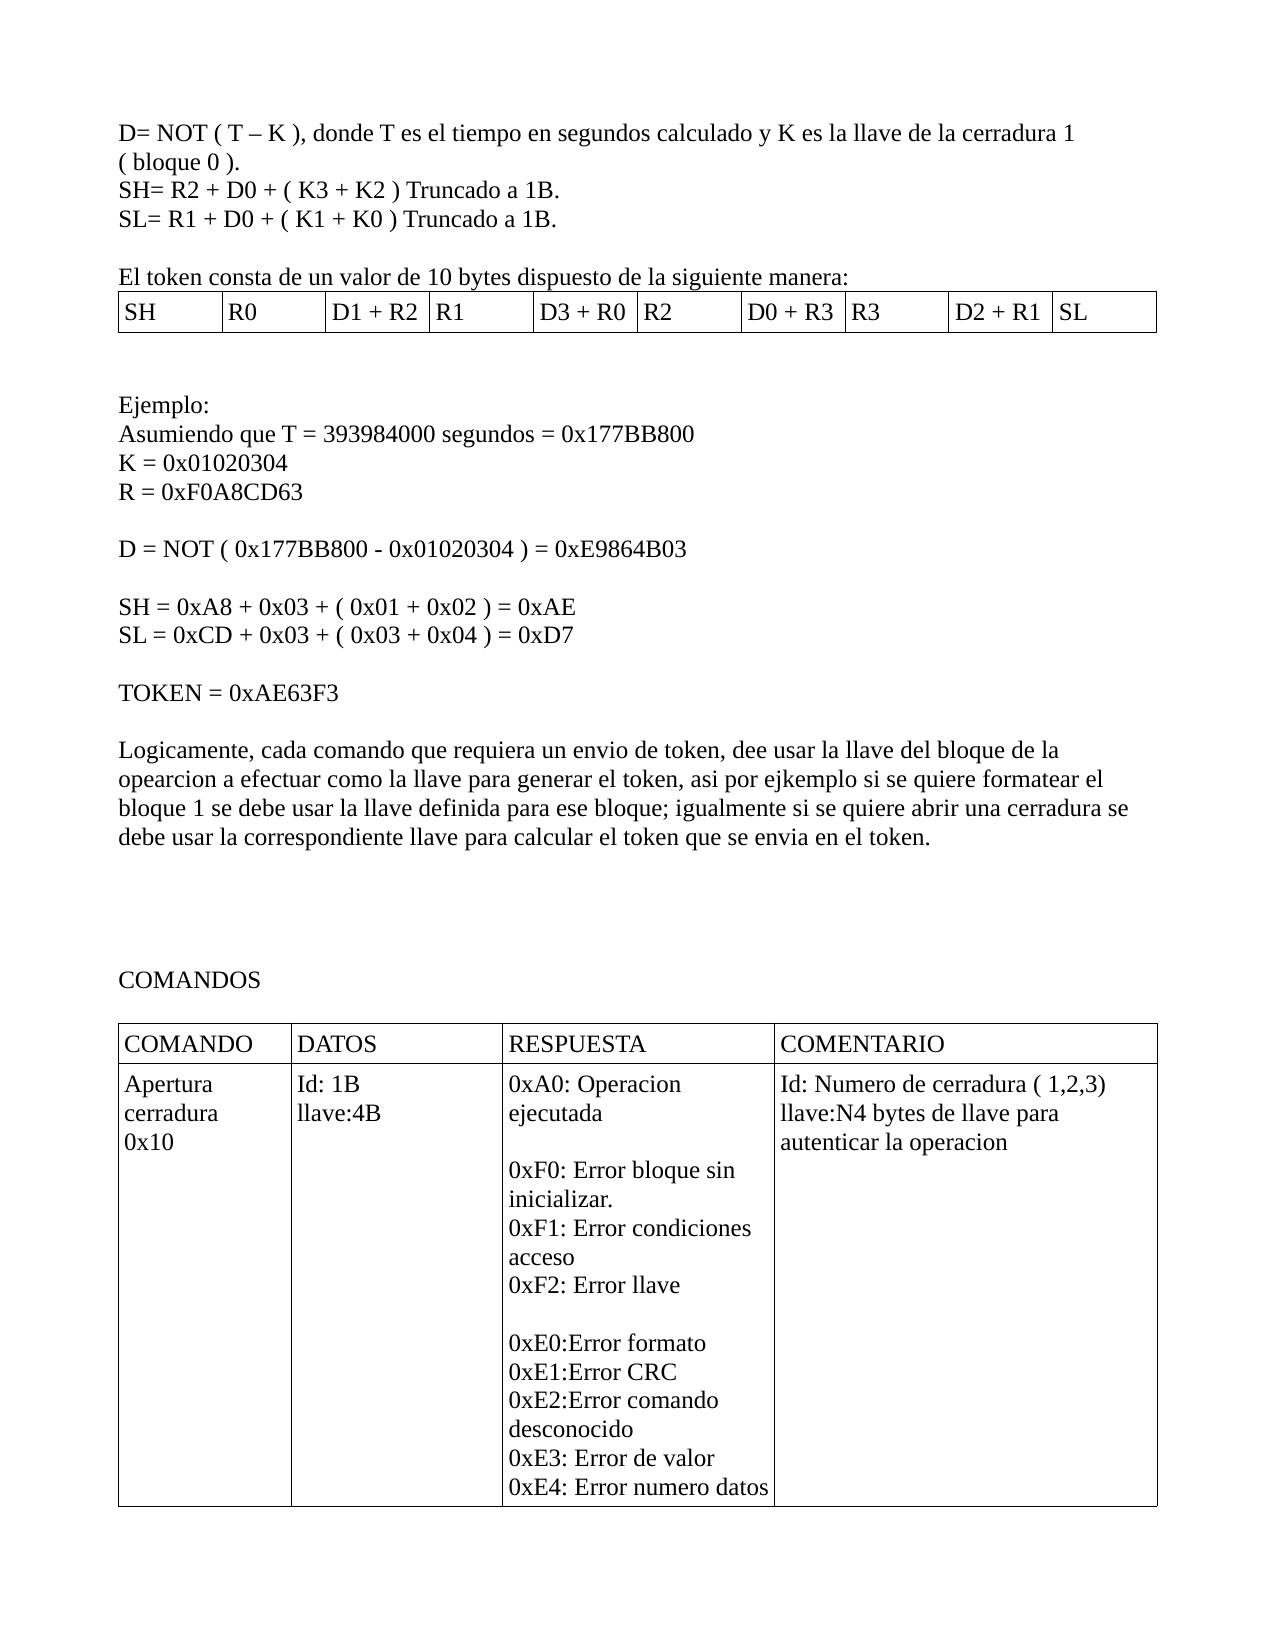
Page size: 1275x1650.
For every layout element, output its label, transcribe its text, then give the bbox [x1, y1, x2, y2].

table_header SL [1053, 292, 1156, 332]
table_header RESPUESTA [503, 1024, 774, 1063]
table_header D2 + R1 [949, 292, 1052, 332]
table_cell Apertura cerradura 0x10 [119, 1064, 291, 1506]
table_header SH [119, 292, 222, 332]
text K = 0x01020304 [118, 448, 1157, 477]
table_cell Id: Numero de cerradura ( 1,2,3) llave:N4 bytes de llave para autenticar la operacion [775, 1064, 1157, 1506]
table_header D1 + R2 [326, 292, 429, 332]
table_header DATOS [292, 1024, 502, 1063]
table_header D3 + R0 [534, 292, 637, 332]
text SH= R2 + D0 + ( K3 + K2 ) Truncado a 1B. [118, 176, 1157, 204]
text Ejemplo: [118, 390, 1157, 419]
text TOKEN = 0xAE63F3 [118, 678, 1157, 707]
text R = 0xF0A8CD63 [118, 477, 1157, 505]
text SL= R1 + D0 + ( K1 + K0 ) Truncado a 1B. [118, 204, 1157, 233]
text Logicamente, cada comando que requiera un envio de token, dee usar la llave del bloque de la opearcion a efectuar como la llave para generar el token, asi por ejkemplo si se quiere formatear el bloque 1 se debe usar la llave definida para ese bloque; igualmente si se quiere abrir una cerradura se debe usar la correspondiente llave para calcular el token que se envia en el token. [118, 735, 1157, 850]
text SH = 0xA8 + 0x03 + ( 0x01 + 0x02 ) = 0xAE [118, 592, 1157, 620]
table_header D0 + R3 [742, 292, 845, 332]
table_cell Id: 1B llave:4B [292, 1064, 502, 1506]
table_header COMANDO [119, 1024, 291, 1063]
table_cell 0xA0: Operacion ejecutada 0xF0: Error bloque sin inicializar. 0xF1: Error condiciones acceso 0xF2: Error llave 0xE0:Error formato 0xE1:Error CRC 0xE2:Error comando desconocido 0xE3: Error de valor 0xE4: Error numero datos [503, 1064, 774, 1506]
text Asumiendo que T = 393984000 segundos = 0x177BB800 [118, 419, 1157, 448]
table_header R2 [638, 292, 741, 332]
text D = NOT ( 0x177BB800 - 0x01020304 ) = 0xE9864B03 [118, 534, 1157, 563]
table_header COMENTARIO [775, 1024, 1157, 1063]
text COMANDOS [118, 965, 1157, 994]
text El token consta de un valor de 10 bytes dispuesto de la siguiente manera: [118, 262, 1157, 291]
text D= NOT ( T – K ), donde T es el tiempo en segundos calculado y K es la llave de la cerradura 1 ( bloque 0 ). [118, 118, 1157, 176]
text SL = 0xCD + 0x03 + ( 0x03 + 0x04 ) = 0xD7 [118, 620, 1157, 649]
table_header R3 [846, 292, 948, 332]
table_header R1 [430, 292, 533, 332]
table_header R0 [223, 292, 325, 332]
